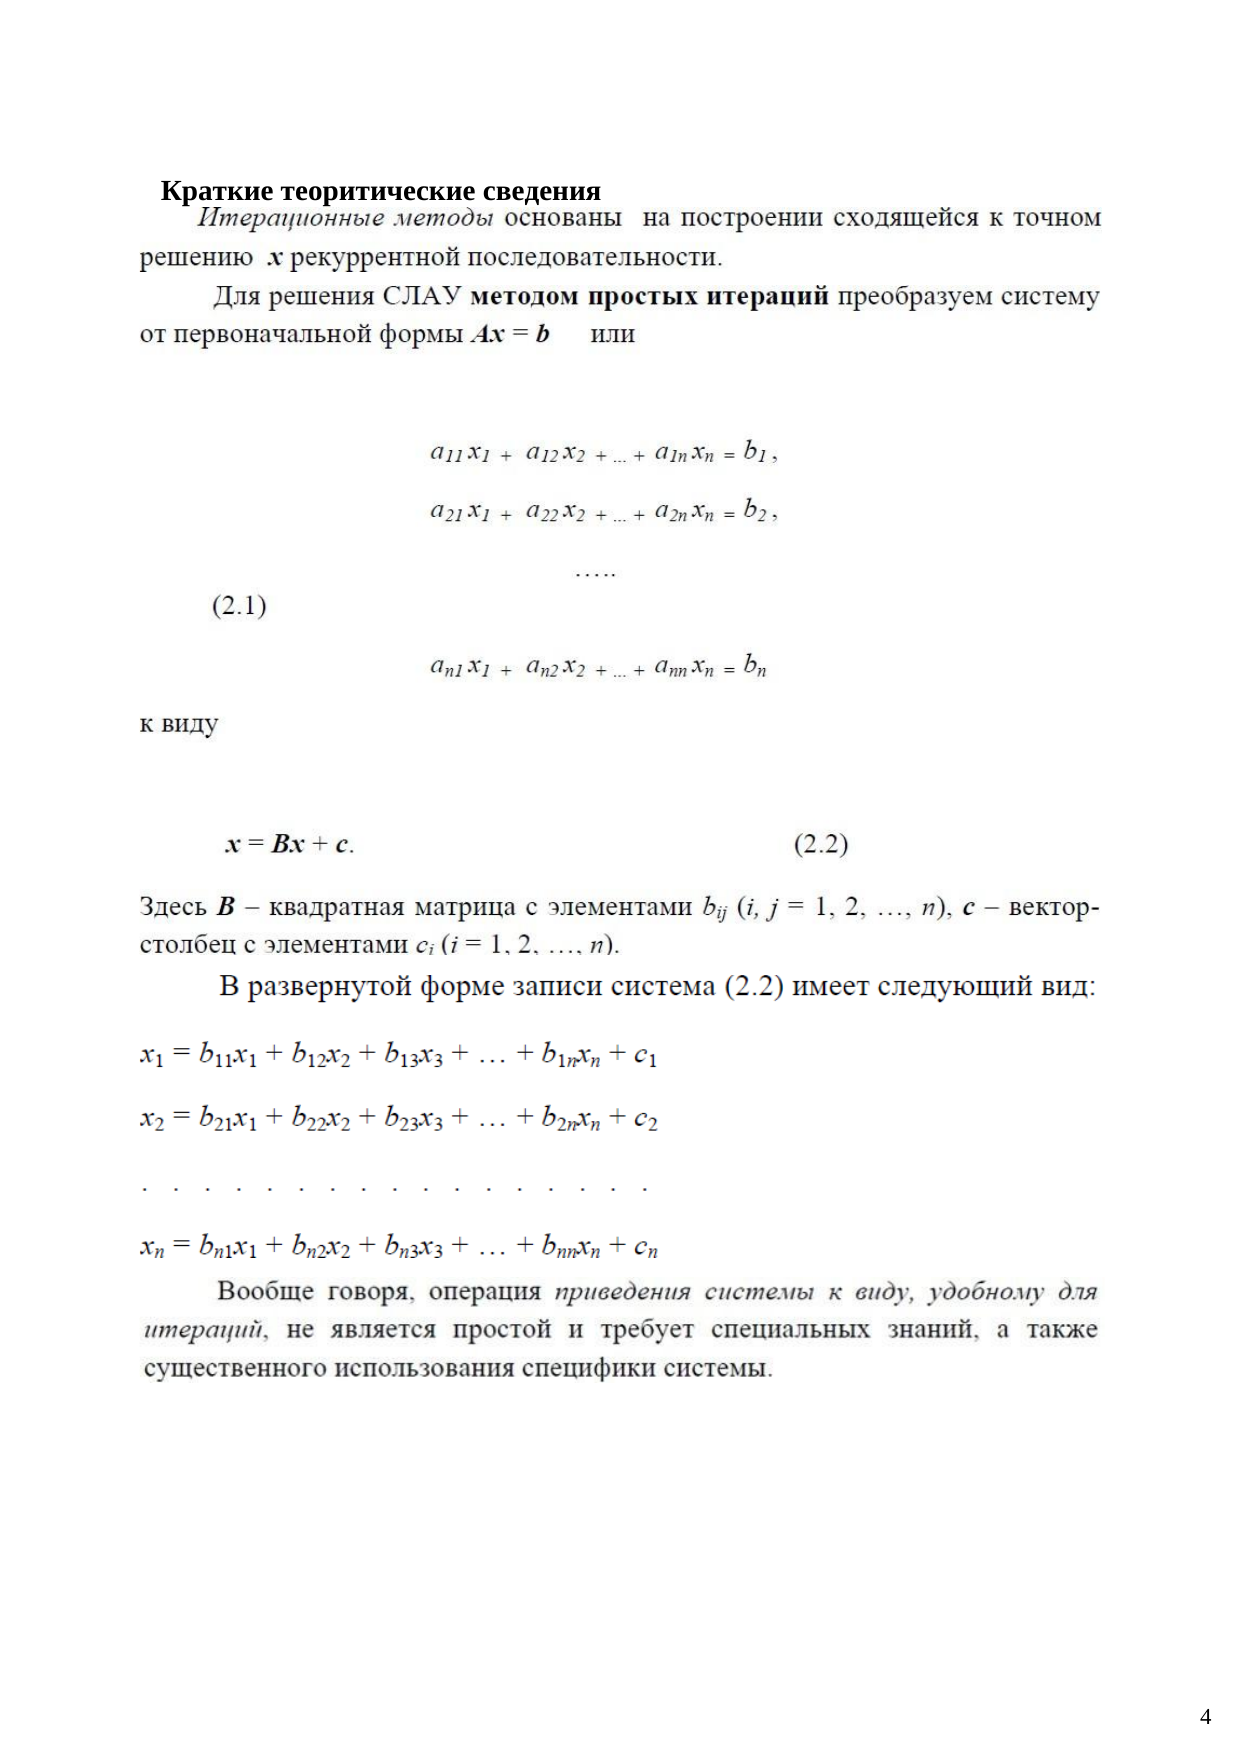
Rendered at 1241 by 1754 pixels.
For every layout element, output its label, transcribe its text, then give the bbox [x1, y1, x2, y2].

picture [139, 1277, 1105, 1383]
picture [139, 285, 1101, 955]
picture [139, 975, 1095, 1258]
picture [139, 207, 1102, 272]
subtitle Краткие теоритические сведения [150, 173, 1211, 207]
